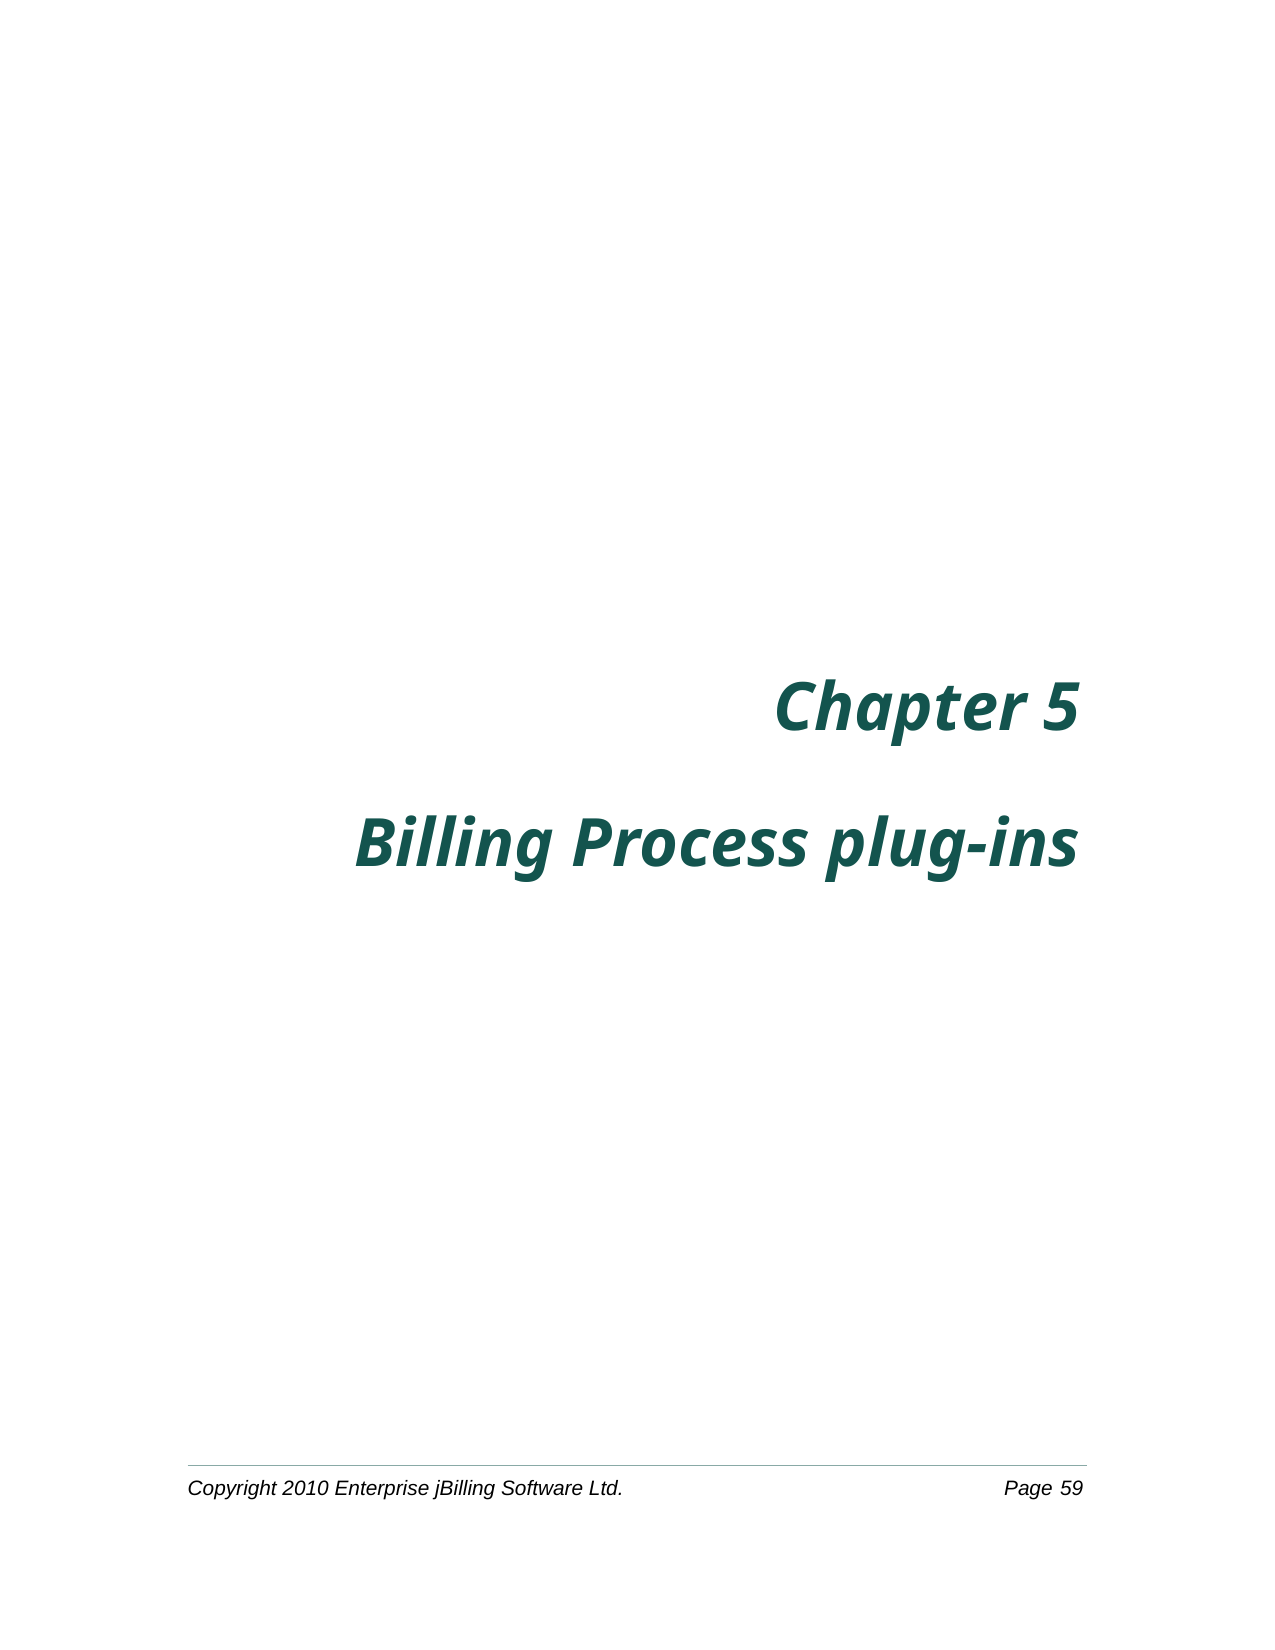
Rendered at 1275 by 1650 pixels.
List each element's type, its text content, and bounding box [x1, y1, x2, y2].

subtitle Chapter 5 Billing Process plug-ins [187, 659, 1087, 886]
